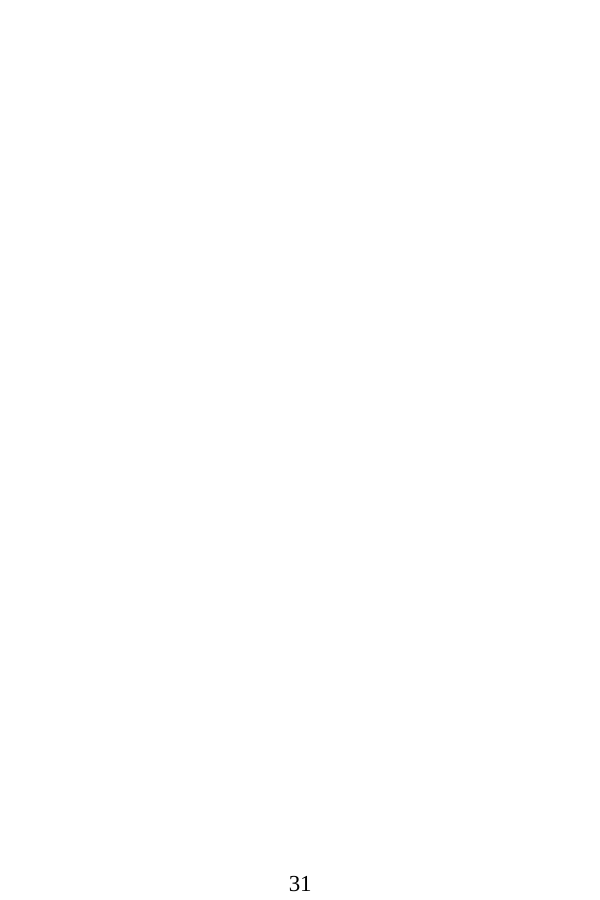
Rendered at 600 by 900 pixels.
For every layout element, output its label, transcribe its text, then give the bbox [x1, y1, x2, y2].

text I’d still like to figure out when I flirted with moving to rural Virginia with Louise. That was pretty intense. It make almost no sense that it would have been after Chestnut. In fact, I know it wasn’t. So, maybe it was before we moved to Springdale. [37, 83, 562, 333]
text We started rehearsing in their garage, both for the Midnite Vultures tribute and the Big Sound Harbor debut. I stayed there for a few days and Stephanie was like, “This can’t happen again.” I [37, 673, 562, 832]
text 11/7 [37, 37, 562, 60]
text Matt moved to Abingdon. Kevin moved to Asheville. I should probably mention when we played the Greagle and I suggested we all move to Asheville. Steve said Stephanie would never. Steve and Stephanie soon moved to Asheville. She worked in administration at Warren Wilson and he got a job picking peppers. [37, 401, 562, 651]
